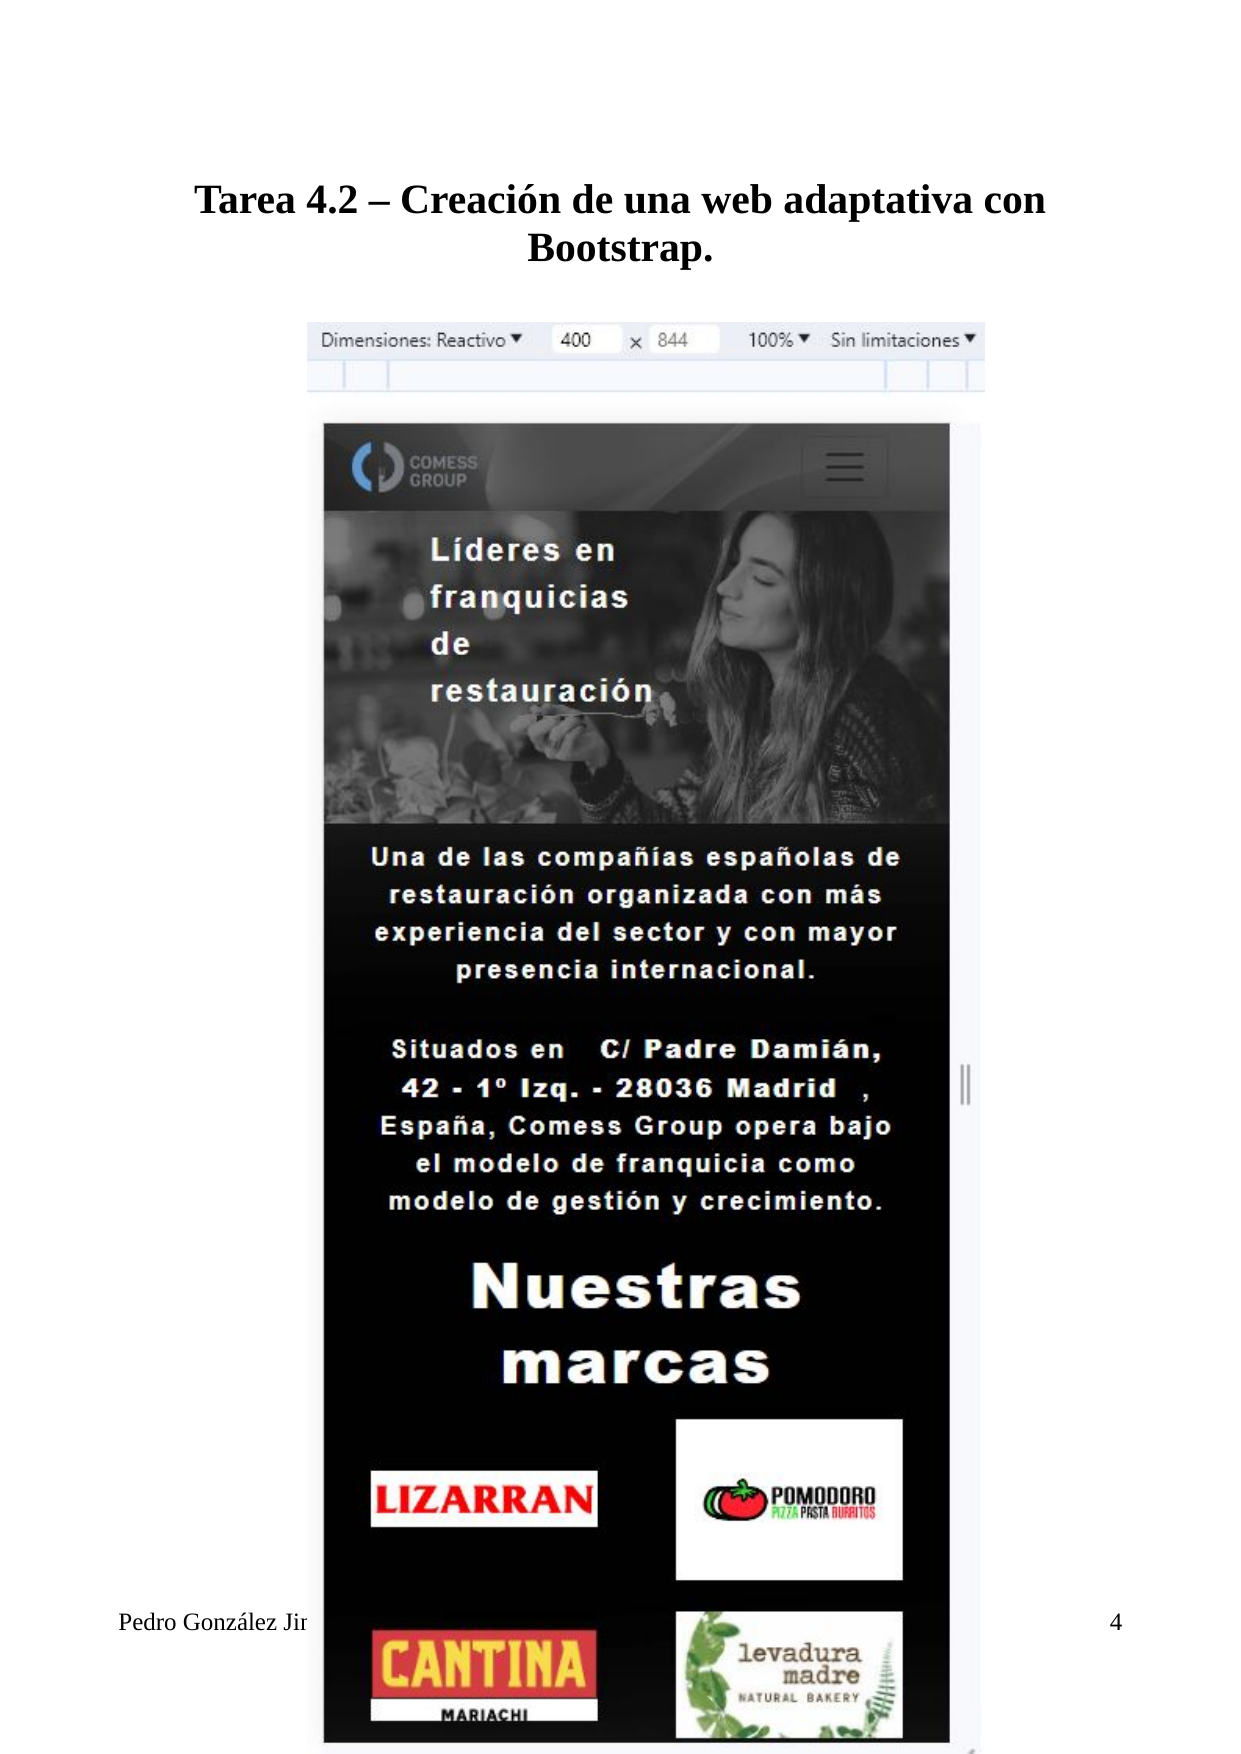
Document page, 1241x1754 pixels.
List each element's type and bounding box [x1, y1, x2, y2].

picture [307, 322, 986, 1754]
